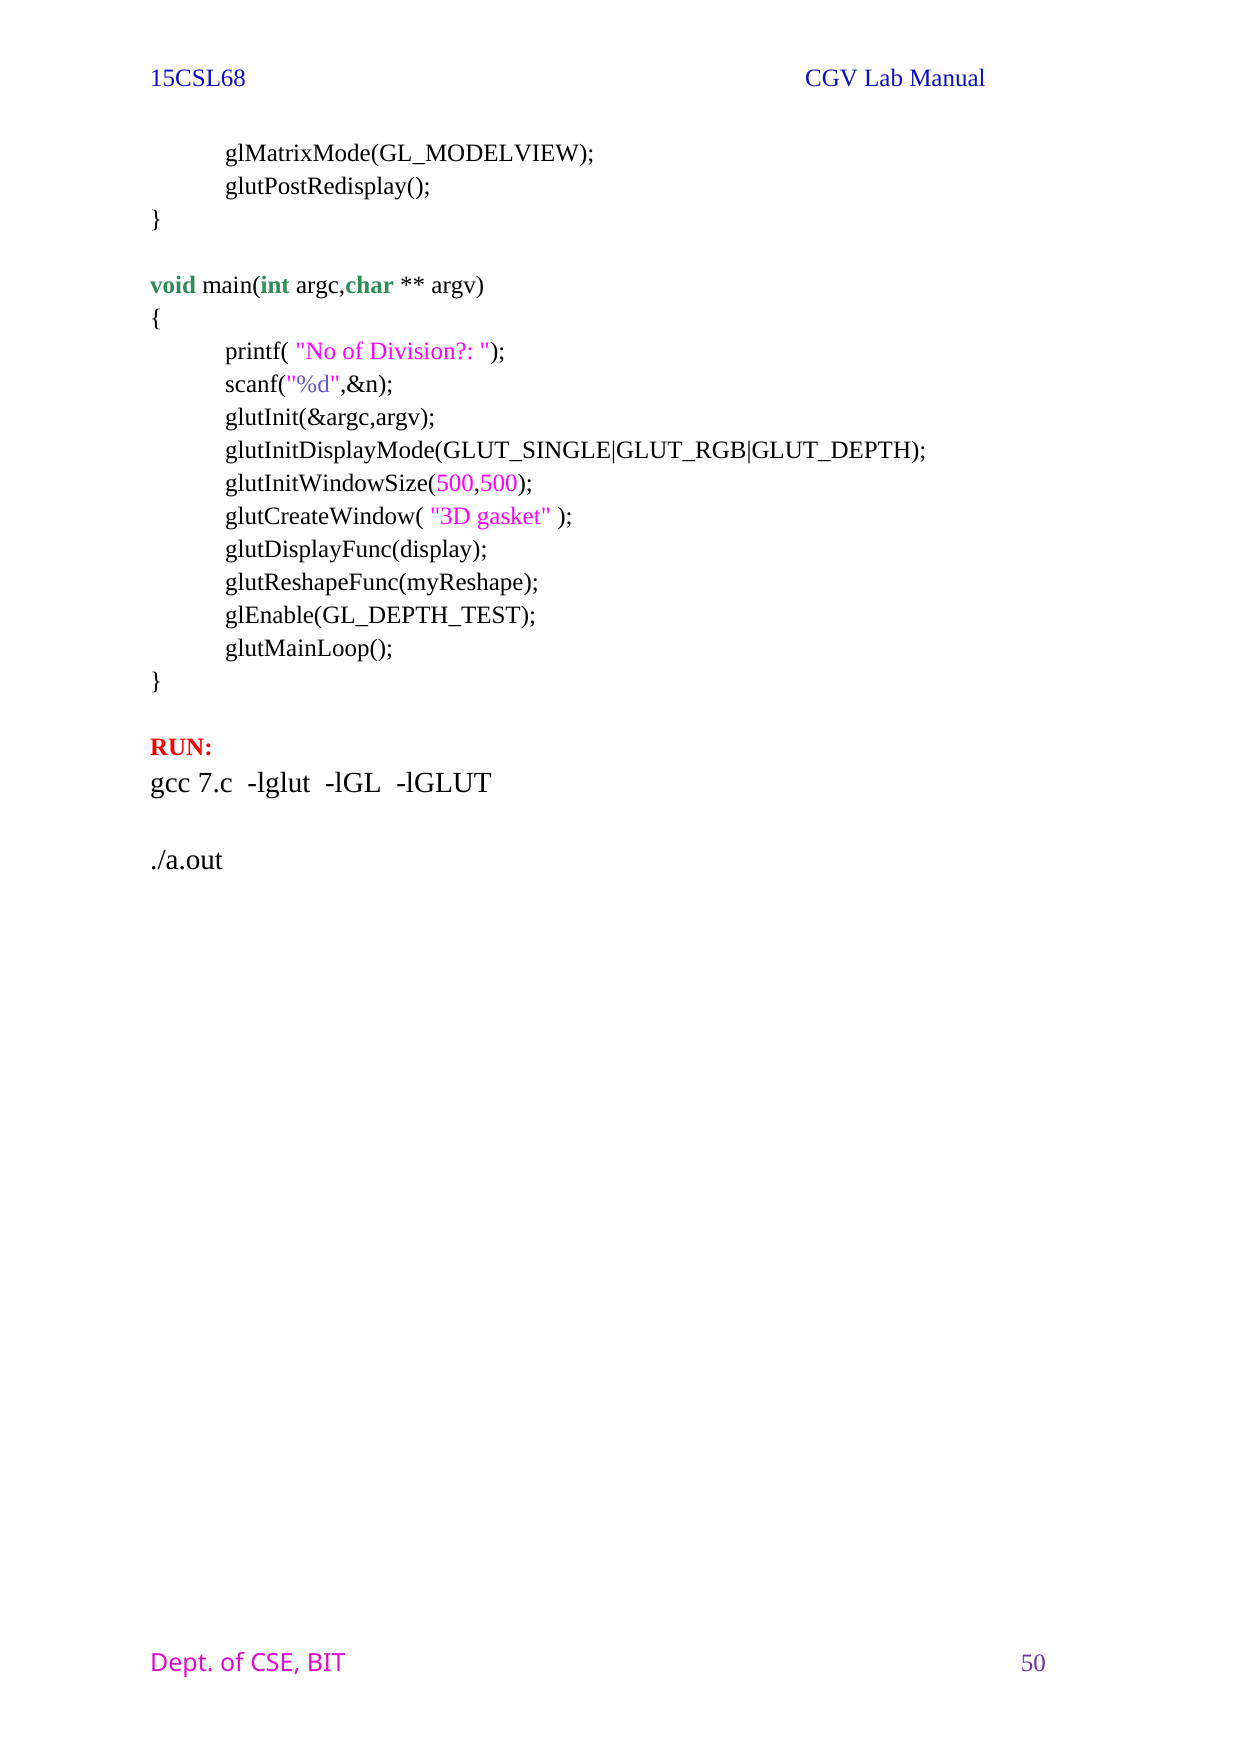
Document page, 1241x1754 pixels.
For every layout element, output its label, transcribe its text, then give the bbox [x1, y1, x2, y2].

text void main(int argc,char ** argv) [150, 270, 1165, 299]
text RUN: [150, 732, 1165, 761]
text glutReshapeFunc(myReshape); [225, 567, 1165, 596]
text glutCreateWindow( "3D gasket" ); [225, 501, 1165, 530]
text glutInitDisplayMode(GLUT_SINGLE|GLUT_RGB|GLUT_DEPTH); [225, 435, 1165, 464]
text glutDisplayFunc(display); [225, 534, 1165, 563]
text } [150, 204, 1165, 233]
text gcc 7.c -lglut -lGL -lGLUT [150, 765, 1165, 799]
text glutMainLoop(); [225, 633, 1165, 662]
text { [150, 303, 1165, 332]
text glutInitWindowSize(500,500); [225, 468, 1165, 497]
text glutPostRedisplay(); [225, 171, 1165, 200]
text printf( "No of Division?: "); [225, 336, 1165, 365]
text glMatrixMode(GL_MODELVIEW); [225, 138, 1165, 167]
text } [150, 666, 1165, 695]
text scanf("%d",&n); [225, 369, 1165, 398]
text glEnable(GL_DEPTH_TEST); [225, 600, 1165, 629]
text ./a.out [150, 842, 1165, 876]
text glutInit(&argc,argv); [225, 402, 1165, 431]
